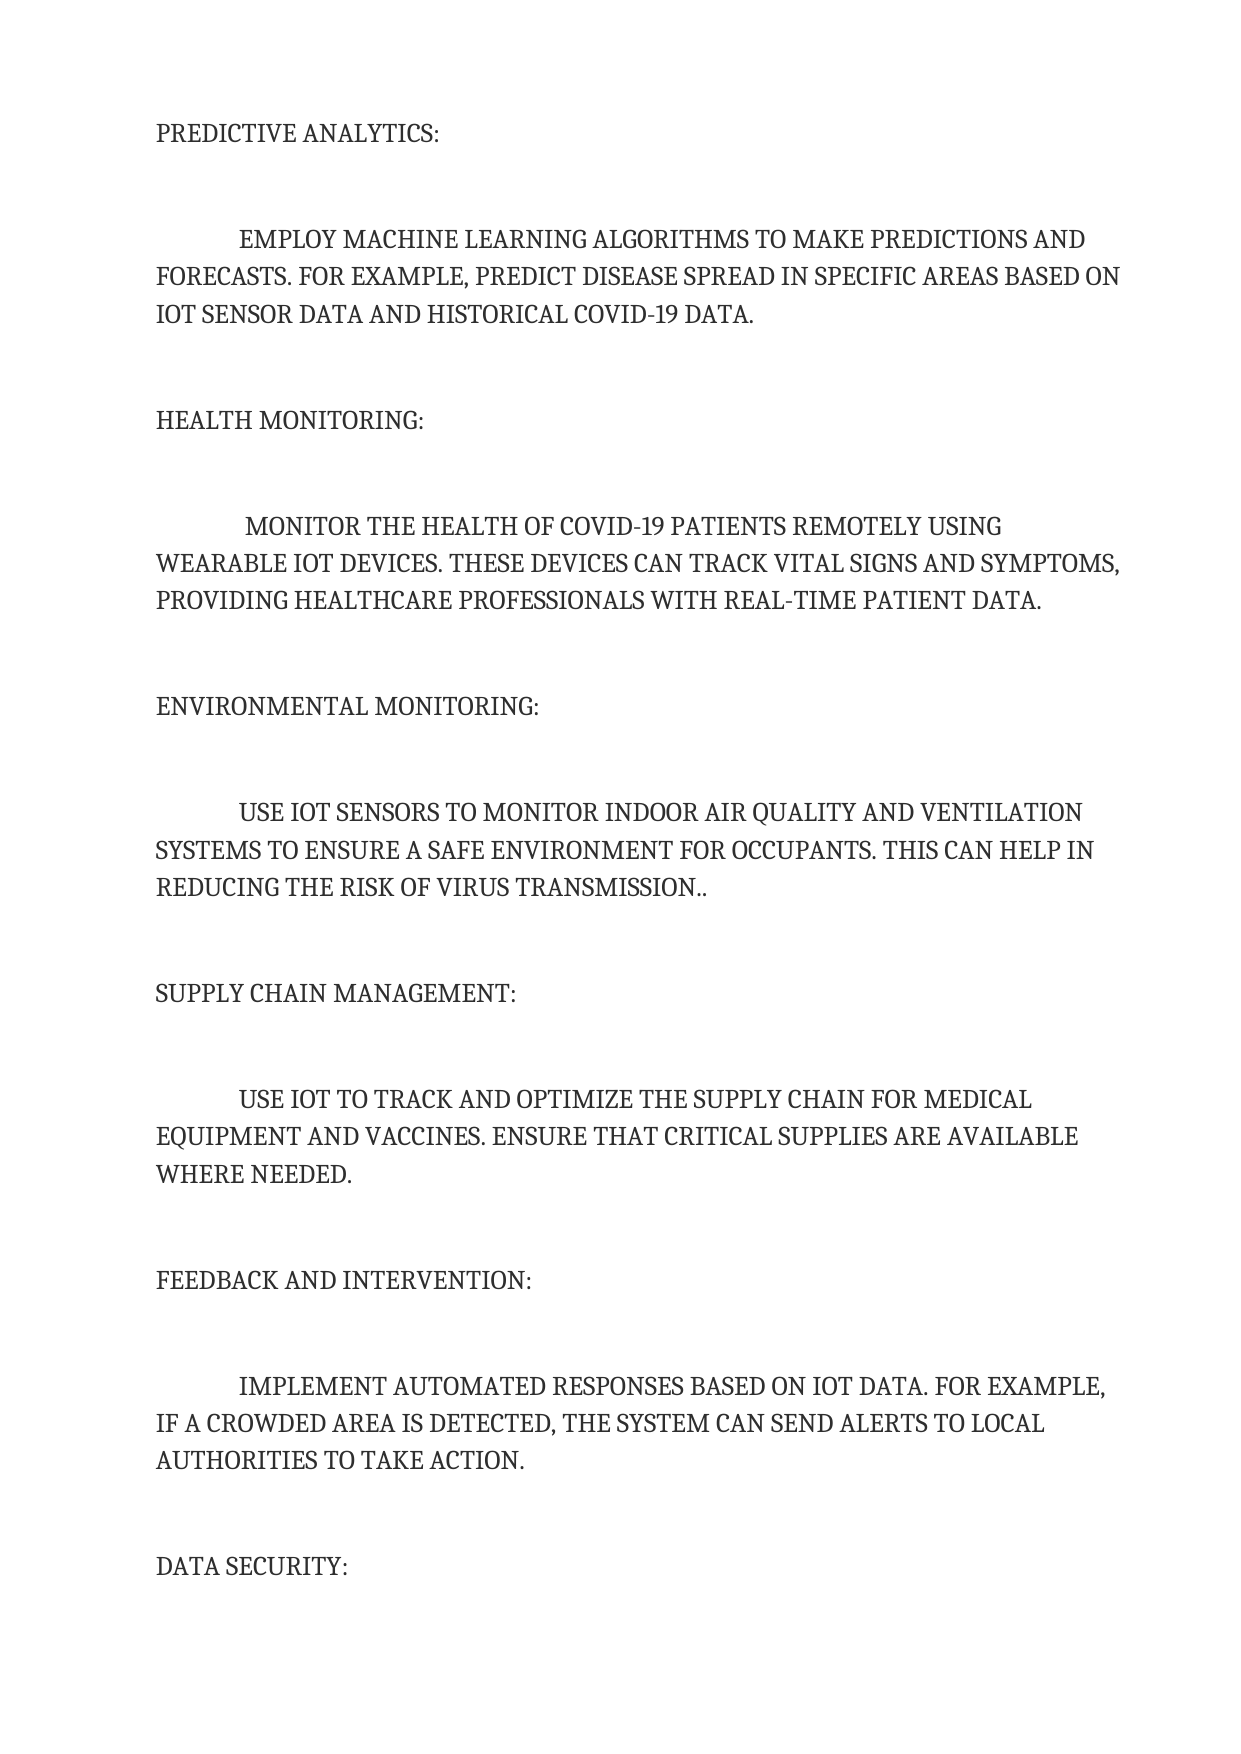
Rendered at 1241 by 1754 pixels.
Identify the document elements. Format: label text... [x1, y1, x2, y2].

text Feedback and Intervention: [156, 1265, 1122, 1296]
text Data Security: [156, 1551, 1122, 1583]
text Health Monitoring: [156, 405, 1122, 436]
text Predictive Analytics: [156, 118, 1122, 149]
text Use IoT to track and optimize the supply chain for medical equipment and vaccines. Ensure that critical supplies are available where needed. [156, 1084, 1122, 1190]
text Employ machine learning algorithms to make predictions and forecasts. For example, predict disease spread in specific areas based on IoT sensor data and historical COVID-19 data. [156, 224, 1122, 330]
text Use IoT sensors to monitor indoor air quality and ventilation systems to ensure a safe environment for occupants. This can help in reducing the risk of virus transmission.. [156, 797, 1122, 903]
text Environmental Monitoring: [156, 691, 1122, 723]
text Implement automated responses based on IoT data. For example, if a crowded area is detected, the system can send alerts to local authorities to take action. [156, 1371, 1122, 1477]
text Monitor the health of COVID-19 patients remotely using wearable IoT devices. These devices can track vital signs and symptoms, providing healthcare professionals with real-time patient data. [156, 511, 1122, 617]
text Supply Chain Management: [156, 978, 1122, 1009]
